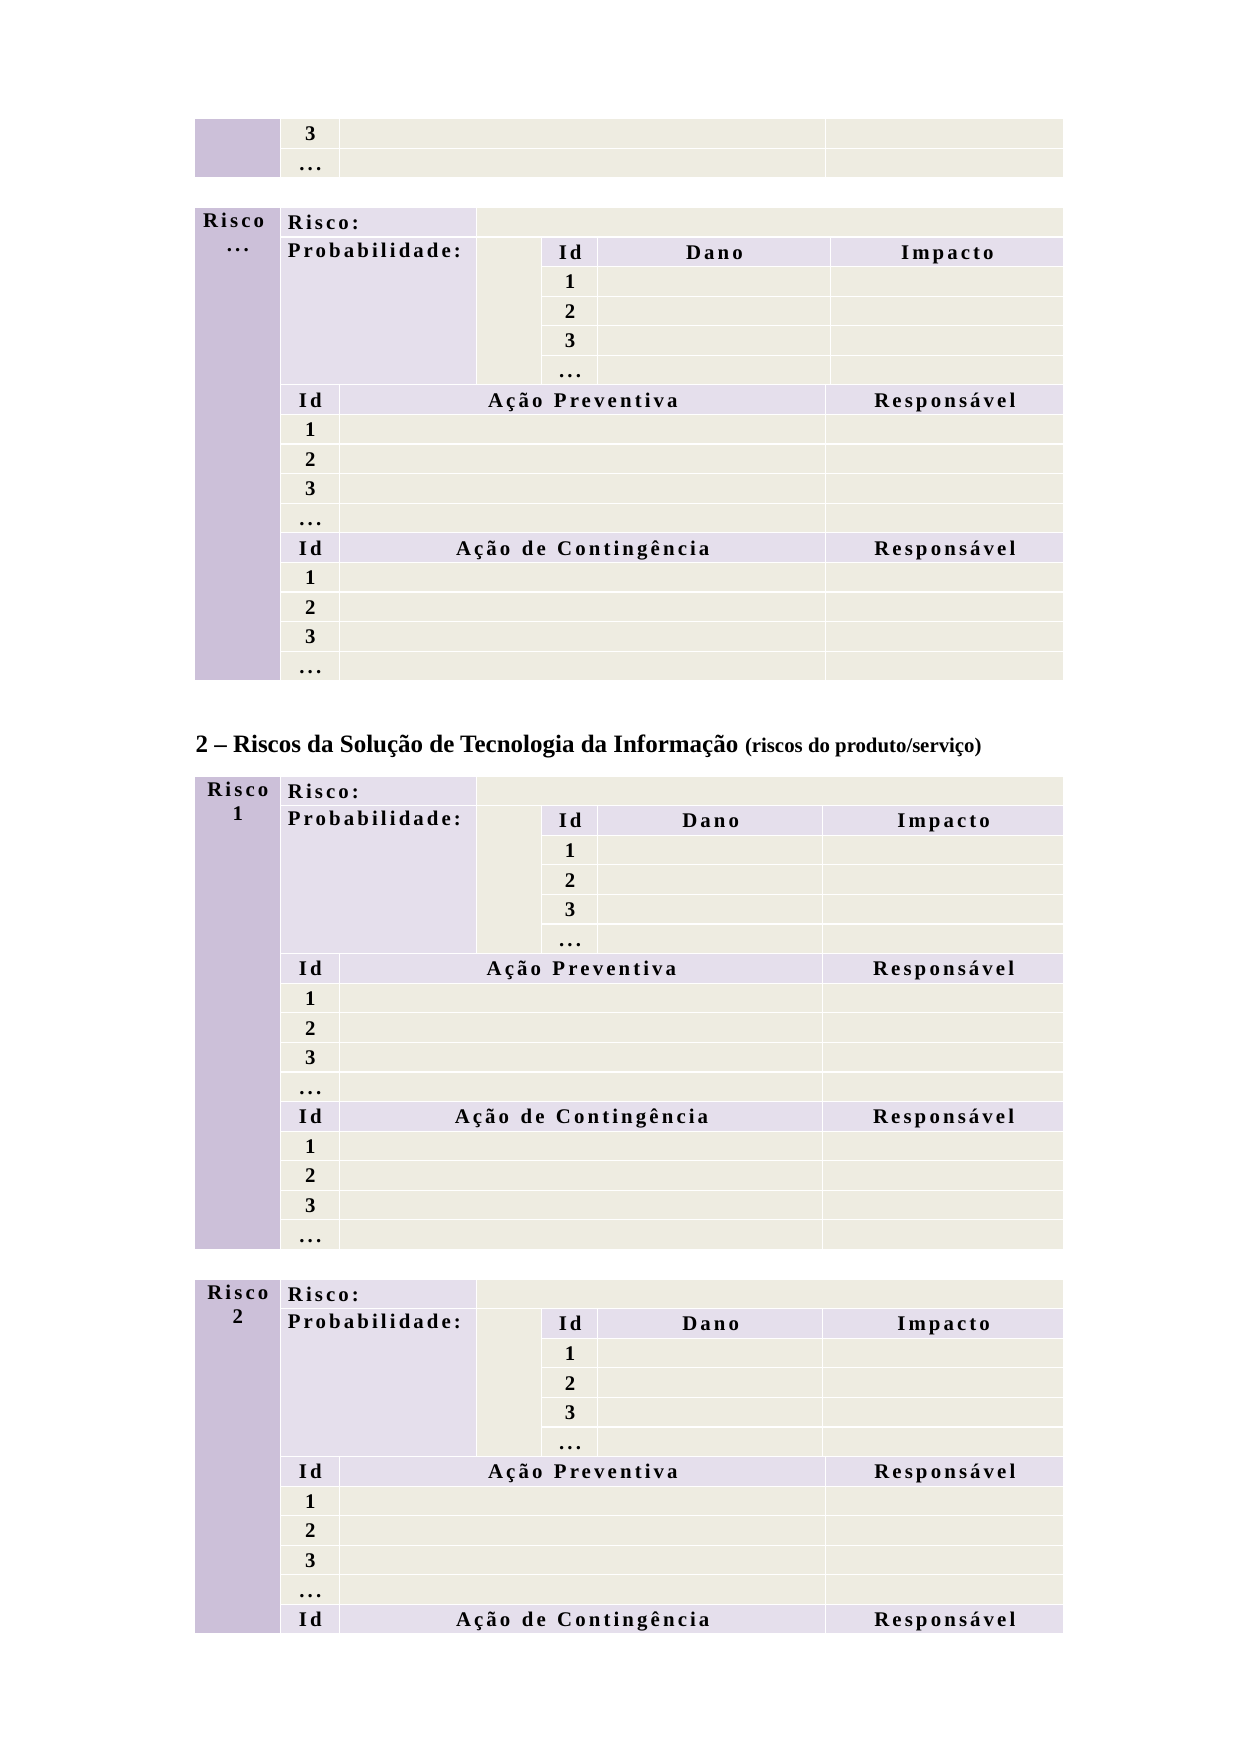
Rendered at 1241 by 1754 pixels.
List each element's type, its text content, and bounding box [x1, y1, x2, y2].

table_cell [340, 1487, 825, 1515]
table_cell [598, 326, 830, 355]
table_cell [823, 1073, 1063, 1101]
table_cell 1 [281, 1132, 339, 1160]
table_cell [340, 1516, 825, 1545]
table_cell Id [281, 1457, 339, 1486]
table_cell Probabilidade: [281, 1309, 476, 1456]
table_cell [831, 267, 1063, 296]
table_cell [477, 208, 1063, 236]
table_cell [598, 895, 822, 923]
table_cell Risco ... [195, 208, 280, 680]
table_cell [598, 1339, 822, 1367]
table_cell [195, 1250, 1063, 1278]
table_cell [340, 415, 825, 443]
table_cell [826, 1546, 1063, 1574]
table_cell ... [281, 1073, 339, 1101]
table_cell 3 [281, 1043, 339, 1071]
table_cell [477, 1280, 1063, 1308]
table_cell 3 [542, 895, 597, 923]
table_cell [340, 1161, 822, 1190]
table_cell [823, 1339, 1063, 1367]
table_cell [340, 119, 825, 148]
table_cell [823, 1043, 1063, 1071]
table_cell [340, 1546, 825, 1574]
table_cell 1 [281, 415, 339, 443]
table_cell ... [542, 925, 597, 953]
table_cell Impacto [831, 238, 1063, 266]
table_cell [826, 415, 1063, 443]
table_cell [340, 1220, 822, 1249]
table_cell [823, 984, 1063, 1012]
table_cell [823, 1368, 1063, 1397]
table_cell 2 [542, 865, 597, 894]
table_cell ... [281, 149, 339, 177]
table_cell [477, 1309, 541, 1456]
table_cell Responsável [823, 954, 1063, 983]
table_cell Id [281, 954, 339, 983]
table_cell Probabilidade: [281, 806, 476, 953]
table_cell [340, 593, 825, 621]
table_cell [826, 504, 1063, 532]
table_cell [598, 1368, 822, 1397]
table_cell [826, 445, 1063, 473]
table_cell [477, 238, 541, 384]
table_cell [340, 504, 825, 532]
table_cell 3 [281, 474, 339, 503]
table_cell [823, 865, 1063, 894]
table_cell [823, 895, 1063, 923]
table_cell Impacto [823, 1309, 1063, 1338]
table_cell [598, 267, 830, 296]
table_cell Responsável [823, 1102, 1063, 1131]
table_cell [823, 1220, 1063, 1249]
table_cell Id [542, 238, 597, 266]
table_cell [823, 1161, 1063, 1190]
table_cell Ação Preventiva [340, 1457, 825, 1486]
table_cell [826, 1575, 1063, 1604]
table_cell 3 [281, 1191, 339, 1219]
table_cell [340, 445, 825, 473]
table_cell Dano [598, 1309, 822, 1338]
table_cell [826, 563, 1063, 591]
table_cell Responsável [826, 1605, 1063, 1633]
table_cell 2 [281, 1013, 339, 1042]
table_cell [823, 836, 1063, 864]
table_cell [823, 1013, 1063, 1042]
table_cell 3 [281, 622, 339, 651]
table_cell 2 [281, 445, 339, 473]
table_cell Id [542, 806, 597, 835]
table_cell Responsável [826, 1457, 1063, 1486]
table_cell [831, 326, 1063, 355]
table_cell [340, 652, 825, 680]
table_cell 3 [281, 119, 339, 148]
table_cell ... [281, 504, 339, 532]
table_cell Probabilidade: [281, 238, 476, 384]
table_cell ... [542, 1428, 597, 1456]
table_cell [340, 563, 825, 591]
table_cell 2 [281, 1161, 339, 1190]
table_cell Risco: [281, 1280, 476, 1308]
table_cell [831, 356, 1063, 384]
table_cell ... [281, 652, 339, 680]
table_cell [598, 925, 822, 953]
table_cell [826, 622, 1063, 651]
table_cell 2 [542, 1368, 597, 1397]
table_cell 1 [542, 267, 597, 296]
table_cell ... [281, 1575, 339, 1604]
table_cell [598, 865, 822, 894]
table_cell [340, 1575, 825, 1604]
table_header [477, 777, 1063, 805]
table_cell Ação de Contingência [340, 1102, 822, 1131]
table_cell [826, 652, 1063, 680]
table_cell Dano [598, 238, 830, 266]
table_cell 1 [542, 1339, 597, 1367]
table_cell [598, 356, 830, 384]
table_cell [340, 1073, 822, 1101]
table_cell [340, 1191, 822, 1219]
table_cell ... [542, 356, 597, 384]
table_cell [340, 1132, 822, 1160]
table_cell 2 [542, 297, 597, 325]
table_cell 3 [281, 1546, 339, 1574]
table_cell [831, 297, 1063, 325]
table_cell Id [281, 1605, 339, 1633]
table_cell 1 [281, 1487, 339, 1515]
table_cell Id [281, 385, 339, 414]
table_cell [598, 836, 822, 864]
table_cell [340, 1013, 822, 1042]
table_cell [340, 1043, 822, 1071]
table_cell 3 [542, 326, 597, 355]
table_cell Risco: [281, 208, 476, 236]
table_cell Ação Preventiva [340, 954, 822, 983]
table_cell [826, 474, 1063, 503]
table_cell 1 [281, 984, 339, 1012]
table_cell Impacto [823, 806, 1063, 835]
table_cell Responsável [826, 533, 1063, 562]
table_cell Id [281, 1102, 339, 1131]
table_cell Ação de Contingência [340, 1605, 825, 1633]
text 2 – Riscos da Solução de Tecnologia da Informação (riscos do produto/serviço) [195, 728, 1064, 758]
table_header Risco 1 [195, 777, 280, 1249]
table_cell [826, 149, 1063, 177]
table_cell [477, 806, 541, 953]
table_cell Id [281, 533, 339, 562]
table_header Risco: [281, 777, 476, 805]
table_cell [340, 474, 825, 503]
table_cell Id [542, 1309, 597, 1338]
table_cell [598, 1398, 822, 1426]
table_cell [826, 1516, 1063, 1545]
table_cell [340, 622, 825, 651]
table_cell [823, 1191, 1063, 1219]
table_cell 1 [542, 836, 597, 864]
table_cell Ação de Contingência [340, 533, 825, 562]
table_cell [340, 149, 825, 177]
table_cell 2 [281, 1516, 339, 1545]
table_cell [195, 178, 1063, 207]
table_cell 2 [281, 593, 339, 621]
table_cell [823, 1398, 1063, 1426]
table_cell [826, 119, 1063, 148]
table_cell [823, 1132, 1063, 1160]
table_cell [826, 1487, 1063, 1515]
table_cell [598, 1428, 822, 1456]
table_cell [340, 984, 822, 1012]
table_cell 3 [542, 1398, 597, 1426]
table_cell Responsável [826, 385, 1063, 414]
table_cell Ação Preventiva [340, 385, 825, 414]
table_cell [598, 297, 830, 325]
table_cell [823, 1428, 1063, 1456]
table_cell Dano [598, 806, 822, 835]
table_cell [826, 593, 1063, 621]
table_cell 1 [281, 563, 339, 591]
table_cell ... [281, 1220, 339, 1249]
table_cell [823, 925, 1063, 953]
table_cell Risco 2 [195, 1280, 280, 1633]
table_cell [195, 119, 280, 177]
